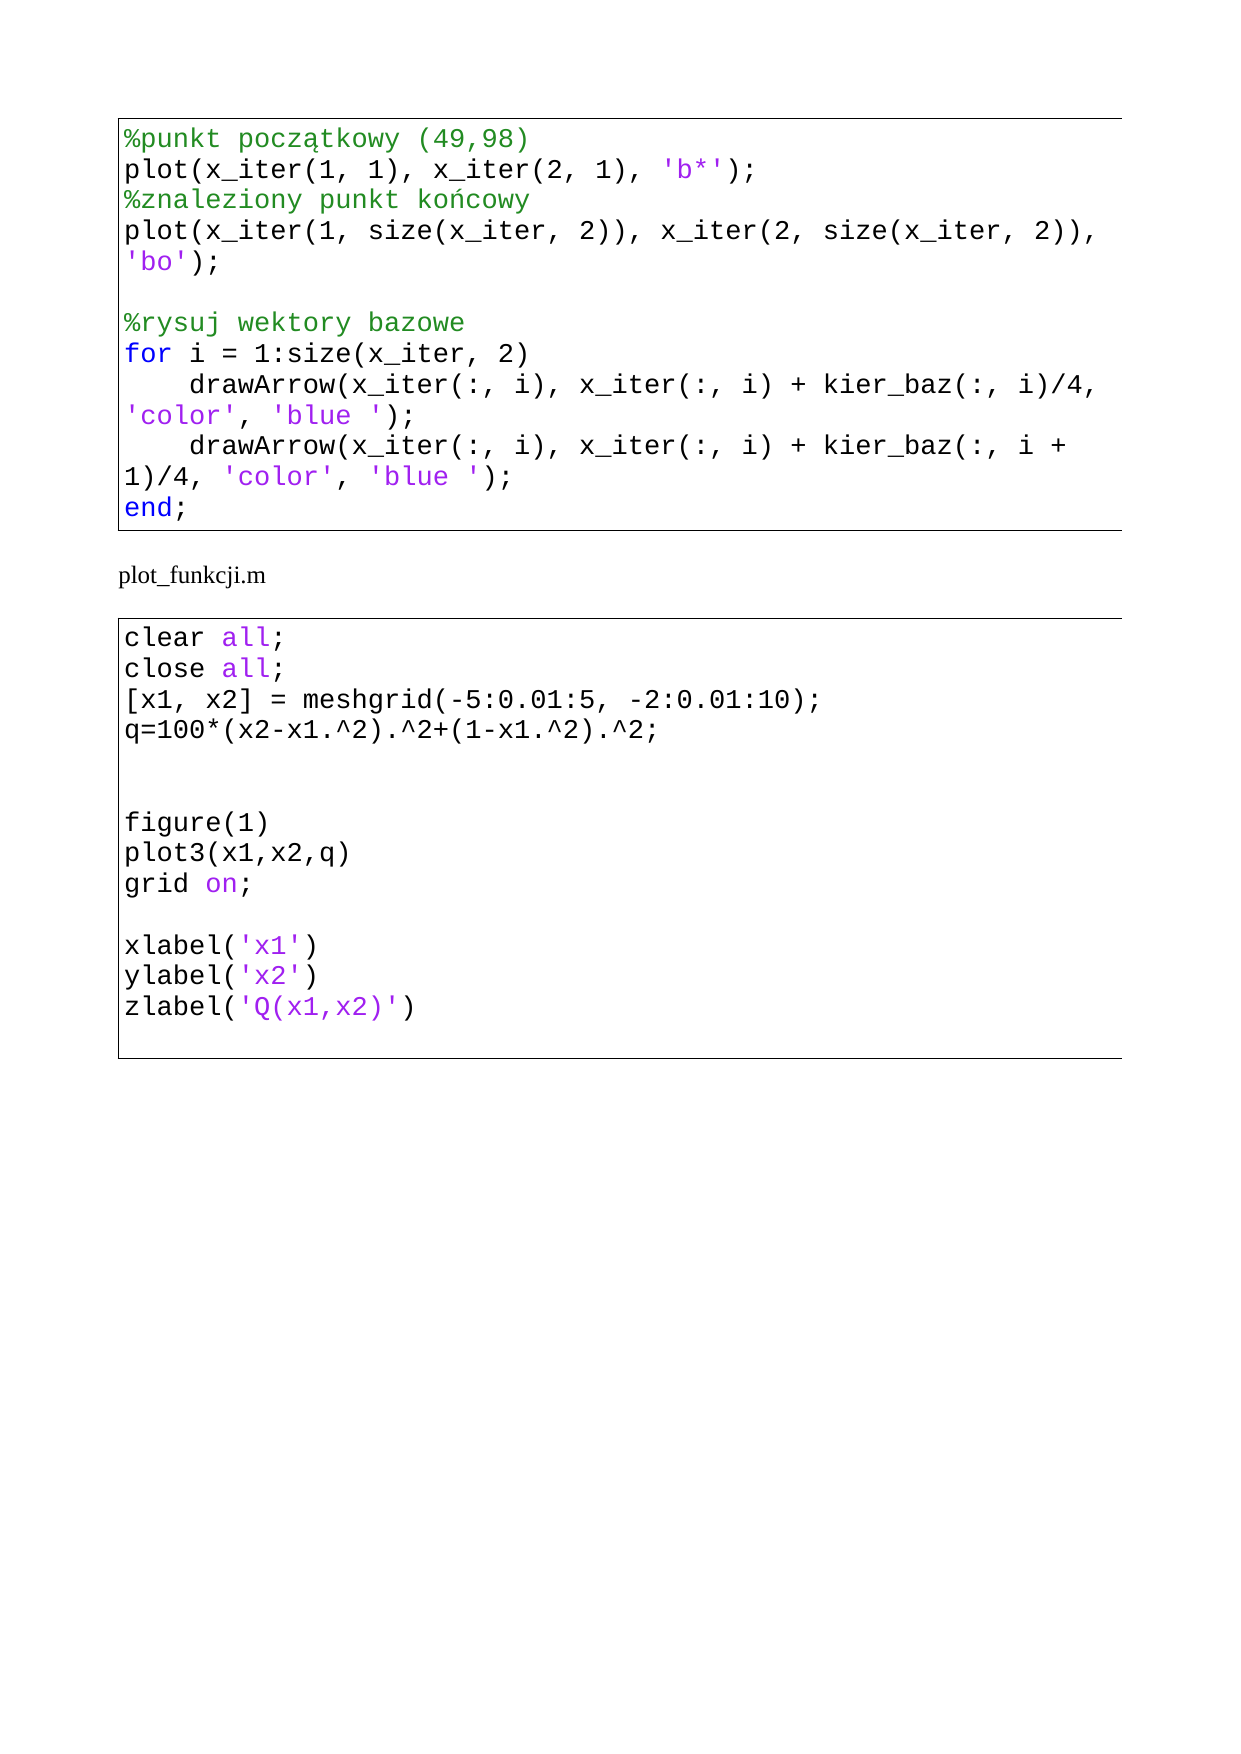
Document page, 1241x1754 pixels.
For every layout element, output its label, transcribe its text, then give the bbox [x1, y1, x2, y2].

table_header clear all; close all; [x1, x2] = meshgrid(-5:0.01:5, -2:0.01:10); q=100*(x2-x1.^2).^2+(1-x1.^2).^2; figure(1) plot3(x1,x2,q) grid on; xlabel('x1') ylabel('x2') zlabel('Q(x1,x2)') [119, 619, 1122, 1058]
text plot_funkcji.m [118, 560, 1122, 589]
table_header %punkt początkowy (49,98) plot(x_iter(1, 1), x_iter(2, 1), 'b*'); %znaleziony punkt końcowy plot(x_iter(1, size(x_iter, 2)), x_iter(2, size(x_iter, 2)), 'bo'); %rysuj wektory bazowe for i = 1:size(x_iter, 2) drawArrow(x_iter(:, i), x_iter(:, i) + kier_baz(:, i)/4, 'color', 'blue '); drawArrow(x_iter(:, i), x_iter(:, i) + kier_baz(:, i + 1)/4, 'color', 'blue '); end; [119, 119, 1122, 530]
